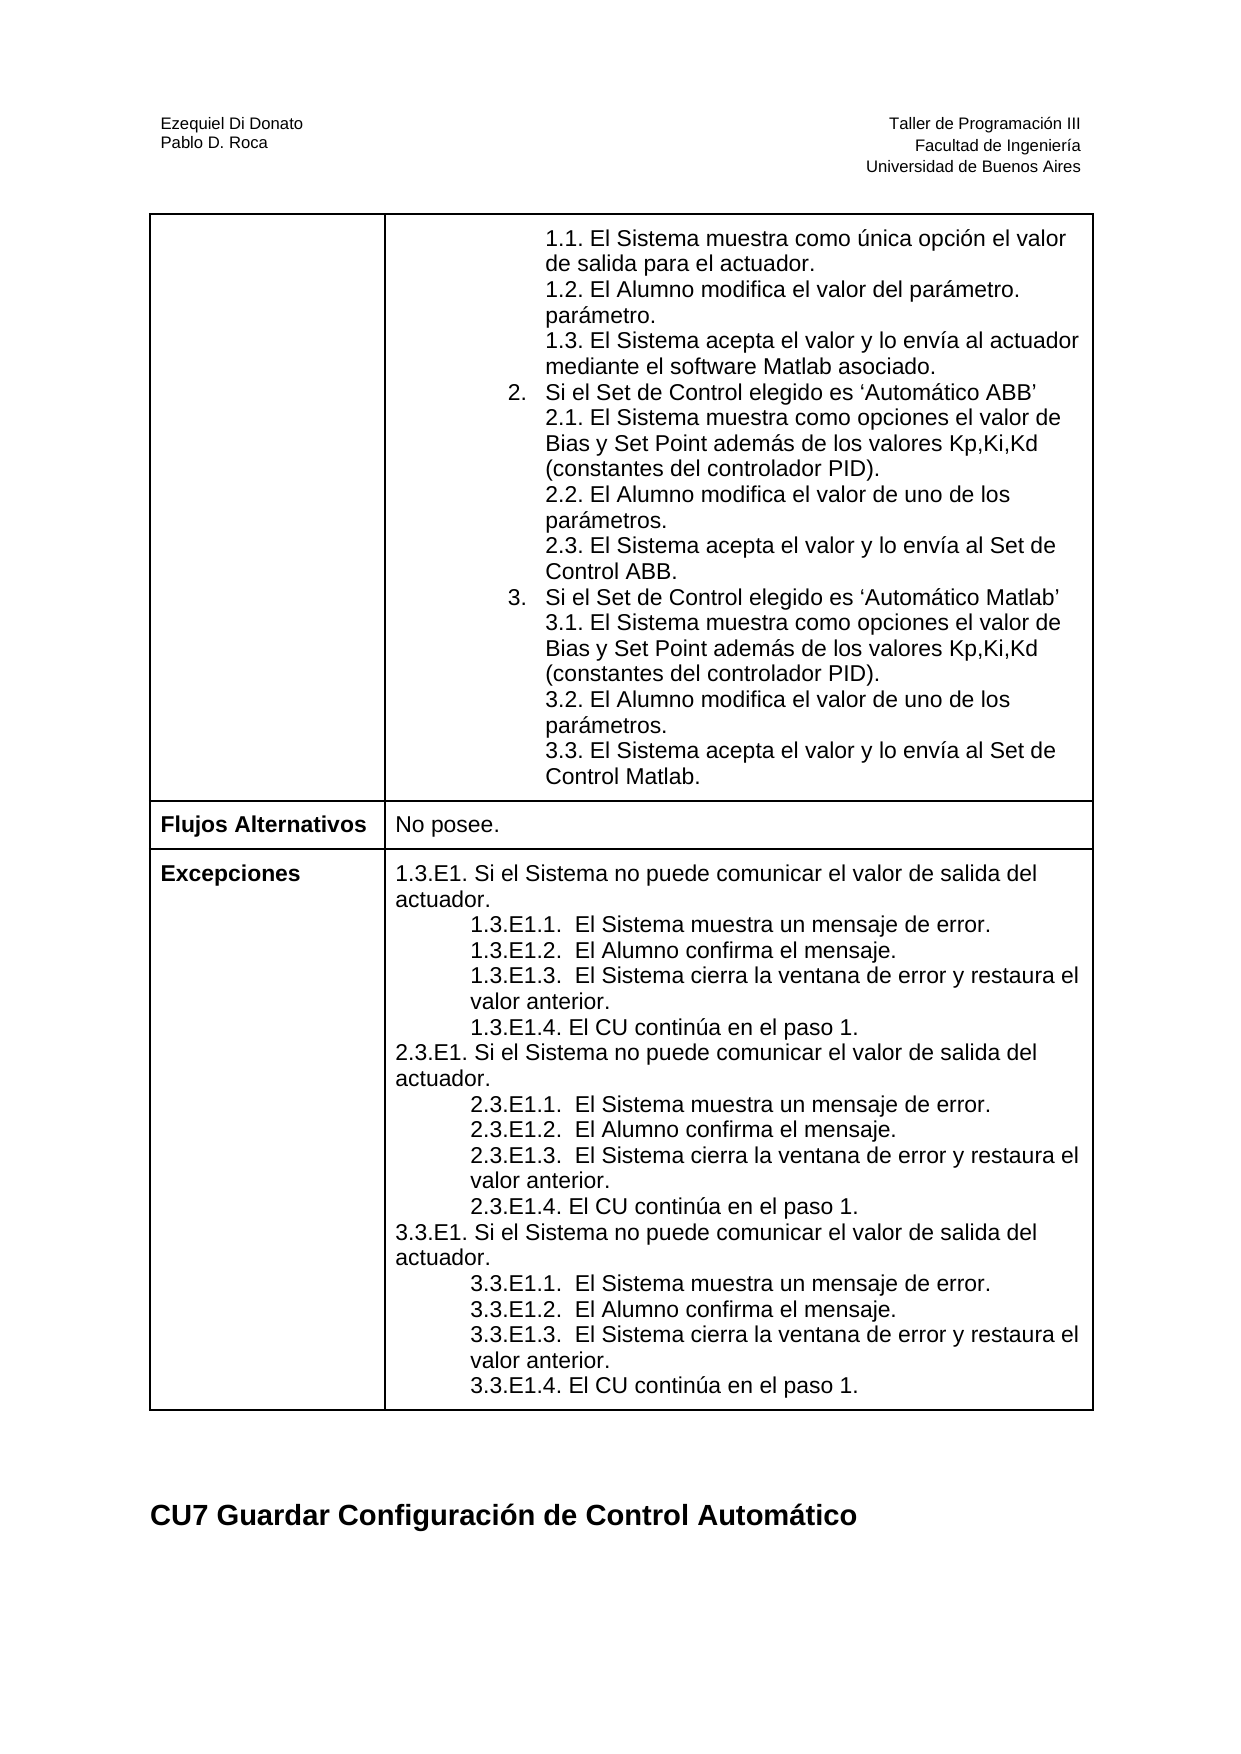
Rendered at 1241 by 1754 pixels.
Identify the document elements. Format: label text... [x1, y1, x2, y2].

table_cell No posee. [386, 802, 1092, 848]
table_cell Flujos Alternativos [151, 802, 384, 848]
table_cell [151, 215, 384, 800]
table_cell 1.3.E1. Si el Sistema no puede comunicar el valor de salida del actuador. 1.3.E1.1. El Sistema muestra un mensaje de error. 1.3.E1.2. El Alumno confirma el mensaje. 1.3.E1.3. El Sistema cierra la ventana de error y restaura el valor anterior. 1.3.E1.4. El CU continúa en el paso 1. 2.3.E1. Si el Sistema no puede comunicar el valor de salida del actuador. 2.3.E1.1. El Sistema muestra un mensaje de error. 2.3.E1.2. El Alumno confirma el mensaje. 2.3.E1.3. El Sistema cierra la ventana de error y restaura el valor anterior. 2.3.E1.4. El CU continúa en el paso 1. 3.3.E1. Si el Sistema no puede comunicar el valor de salida del actuador. 3.3.E1.1. El Sistema muestra un mensaje de error. 3.3.E1.2. El Alumno confirma el mensaje. 3.3.E1.3. El Sistema cierra la ventana de error y restaura el valor anterior. 3.3.E1.4. El CU continúa en el paso 1. [386, 850, 1092, 1409]
table_cell Excepciones [151, 850, 384, 1409]
subtitle CU7 Guardar Configuración de Control Automático [150, 1499, 1090, 1532]
table_cell 1.1. El Sistema muestra como única opción el valor de salida para el actuador. 1.2. El Alumno modifica el valor del parámetro. parámetro. 1.3. El Sistema acepta el valor y lo envía al actuador mediante el software Matlab asociado. Si el Set de Control elegido es ‘Automático ABB’ 2.1. El Sistema muestra como opciones el valor de Bias y Set Point además de los valores Kp,Ki,Kd (constantes del controlador PID). 2.2. El Alumno modifica el valor de uno de los parámetros. 2.3. El Sistema acepta el valor y lo envía al Set de Control ABB. Si el Set de Control elegido es ‘Automático Matlab’ 3.1. El Sistema muestra como opciones el valor de Bias y Set Point además de los valores Kp,Ki,Kd (constantes del controlador PID). 3.2. El Alumno modifica el valor de uno de los parámetros. 3.3. El Sistema acepta el valor y lo envía al Set de Control Matlab. [386, 215, 1092, 800]
